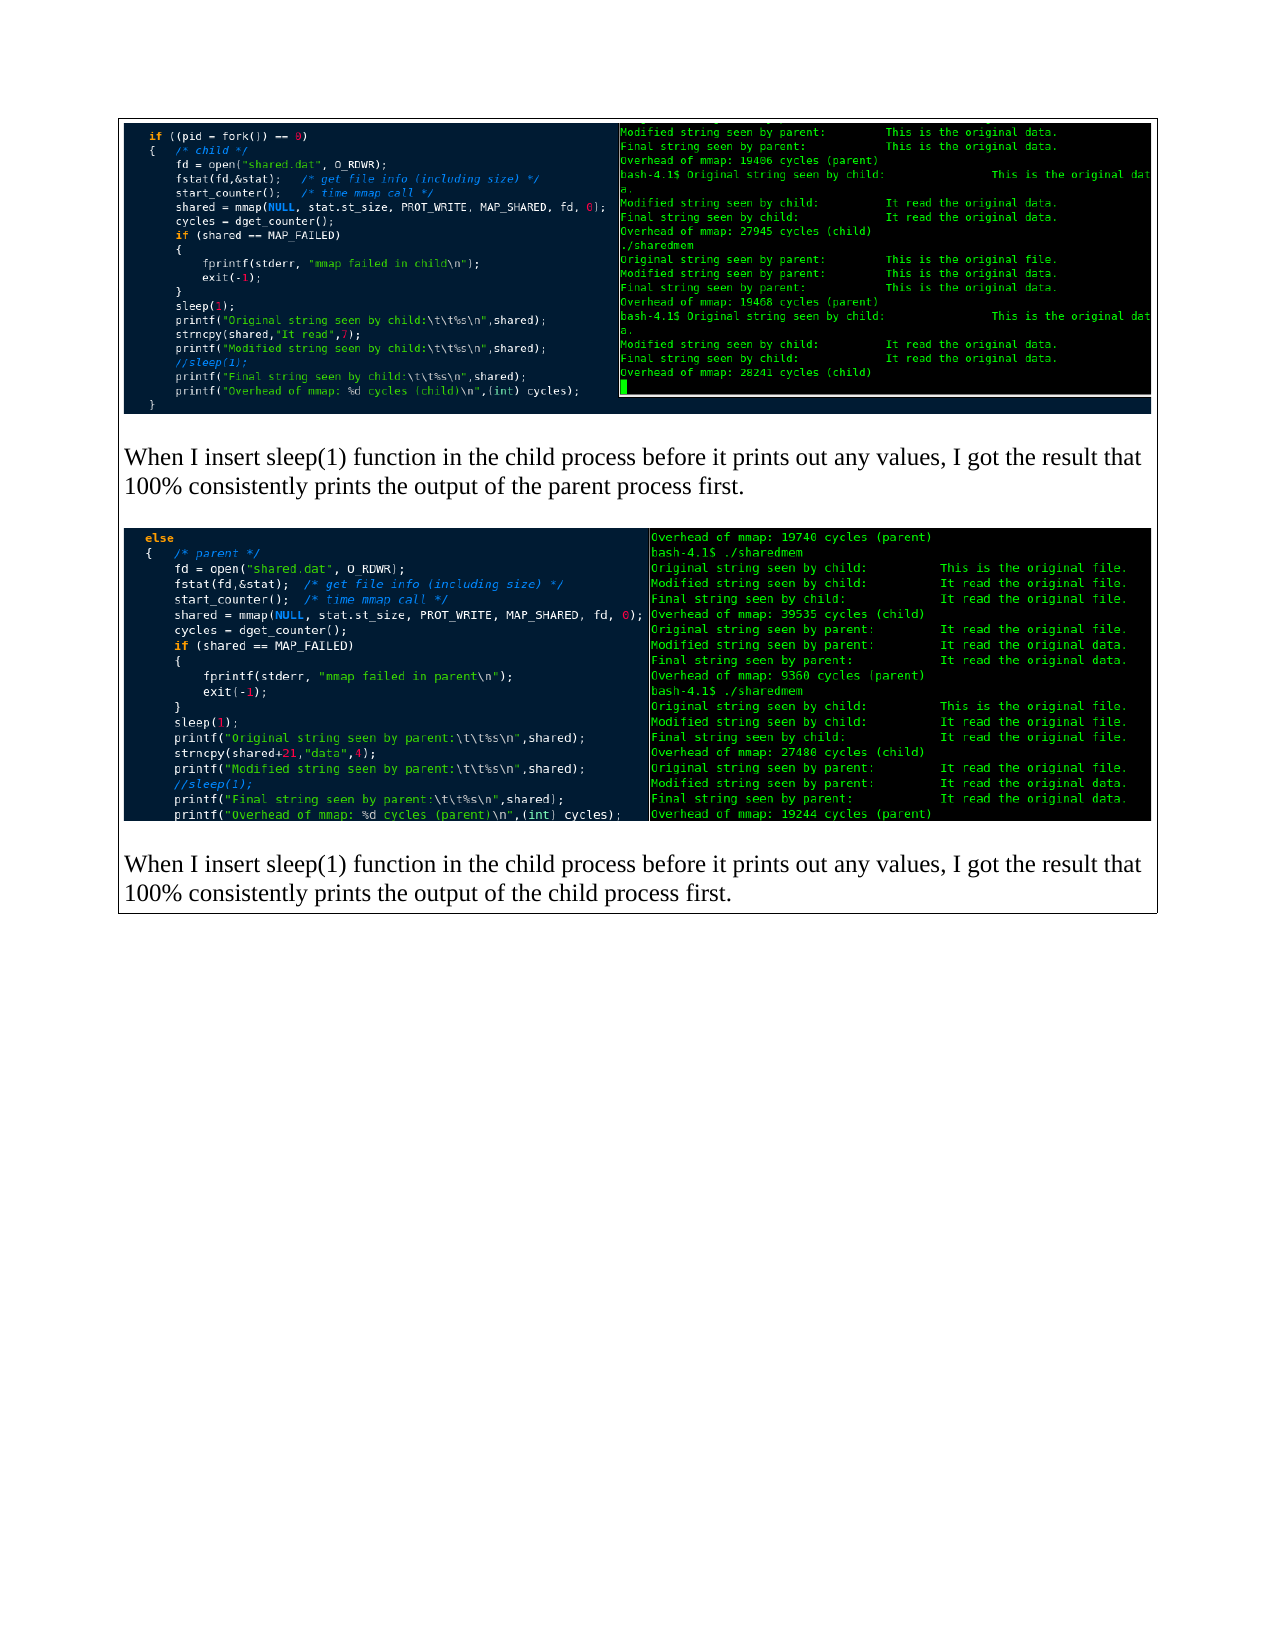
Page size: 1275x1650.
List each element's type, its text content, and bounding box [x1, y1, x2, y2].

table_header When I insert sleep(1) function in the child process before it prints out any values, I got the result that 100% consistently prints the output of the child process first. [119, 529, 1157, 913]
picture [123, 528, 1152, 821]
table_header When I insert sleep(1) function in the child process before it prints out any values, I got the result that 100% consistently prints the output of the parent process first. [119, 414, 1157, 528]
picture [123, 123, 1152, 414]
table_header [119, 119, 1157, 413]
